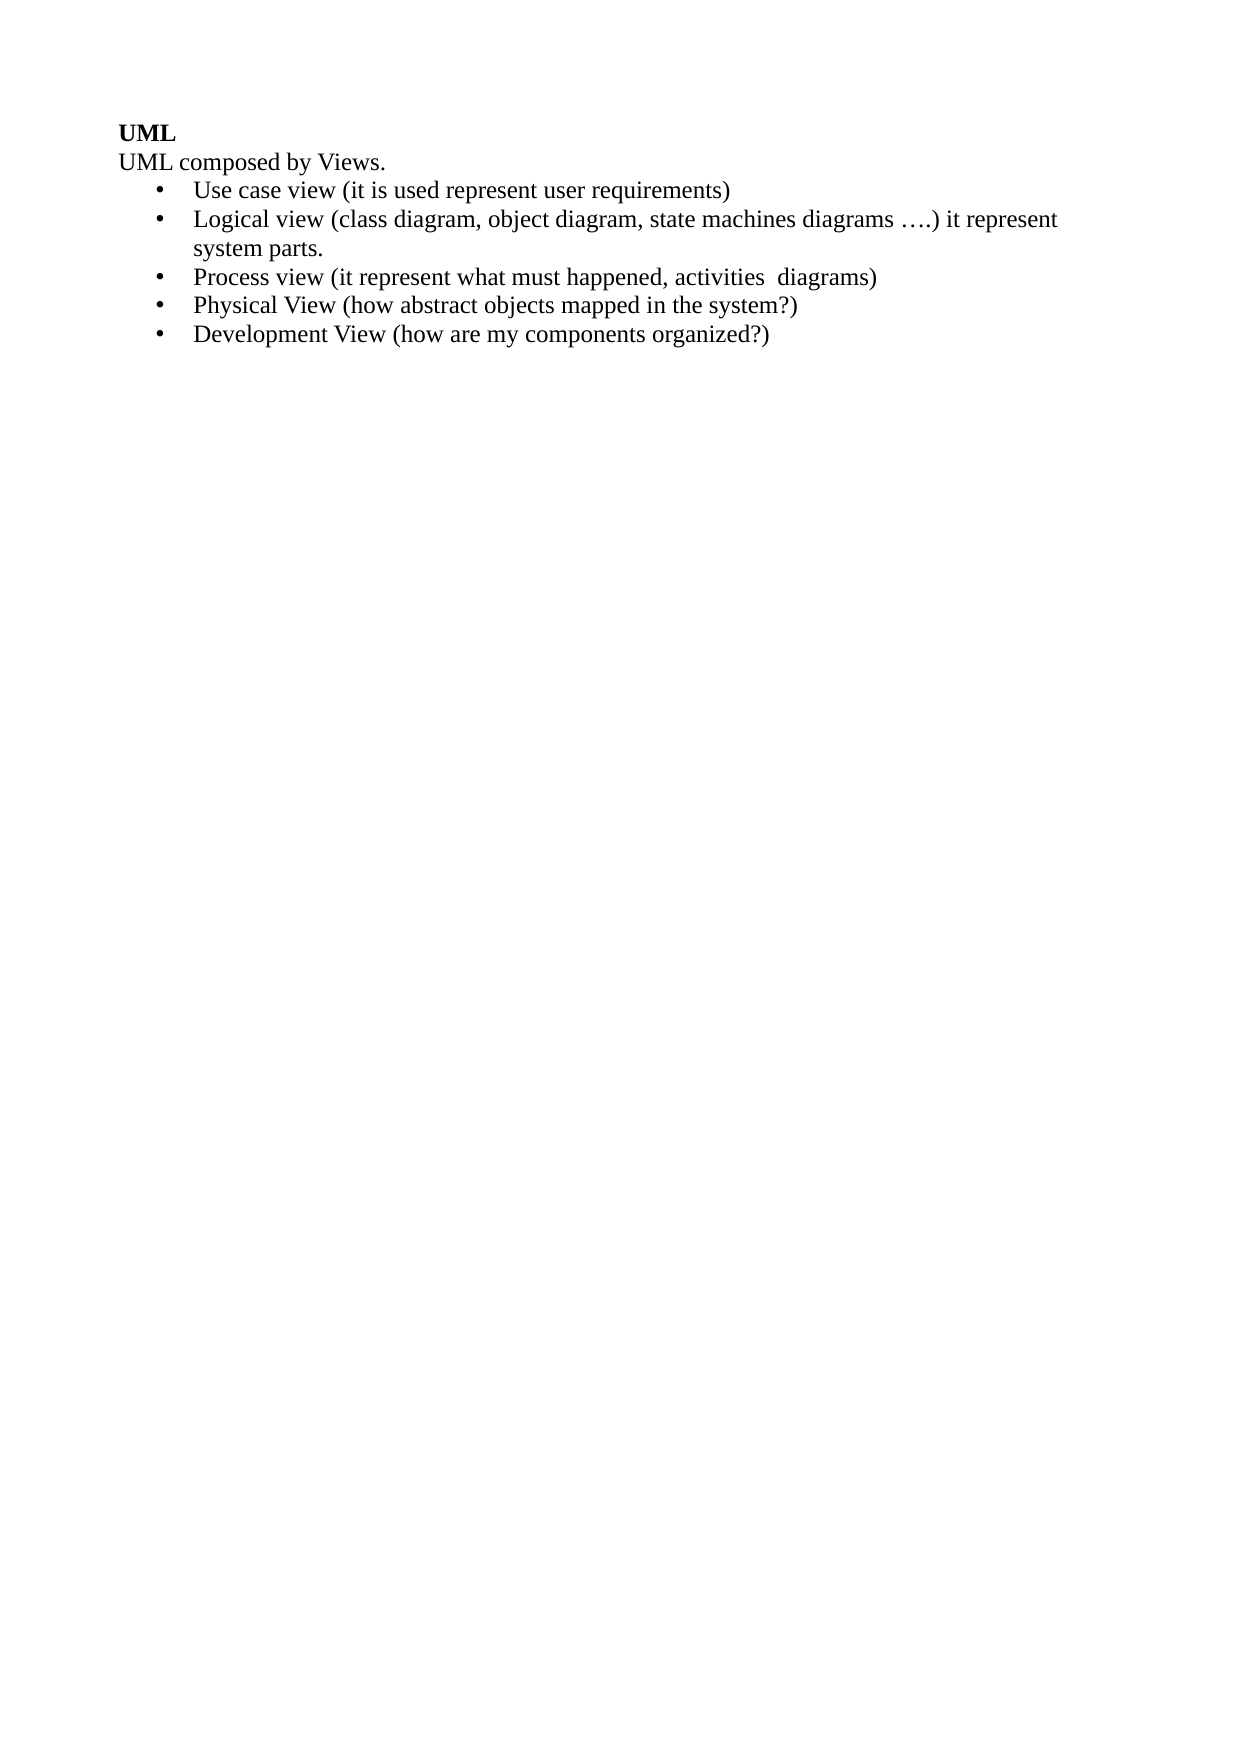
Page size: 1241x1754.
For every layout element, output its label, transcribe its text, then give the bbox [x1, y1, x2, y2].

text UML [118, 118, 1122, 147]
list Physical View (how abstract objects mapped in the system?) [156, 291, 1122, 319]
list Use case view (it is used represent user requirements) [156, 176, 1122, 204]
list Development View (how are my components organized?) [156, 319, 1122, 348]
text UML composed by Views. [118, 147, 1122, 176]
list Process view (it represent what must happened, activities diagrams) [156, 262, 1122, 291]
list Logical view (class diagram, object diagram, state machines diagrams ….) it represent system parts. [156, 204, 1122, 262]
